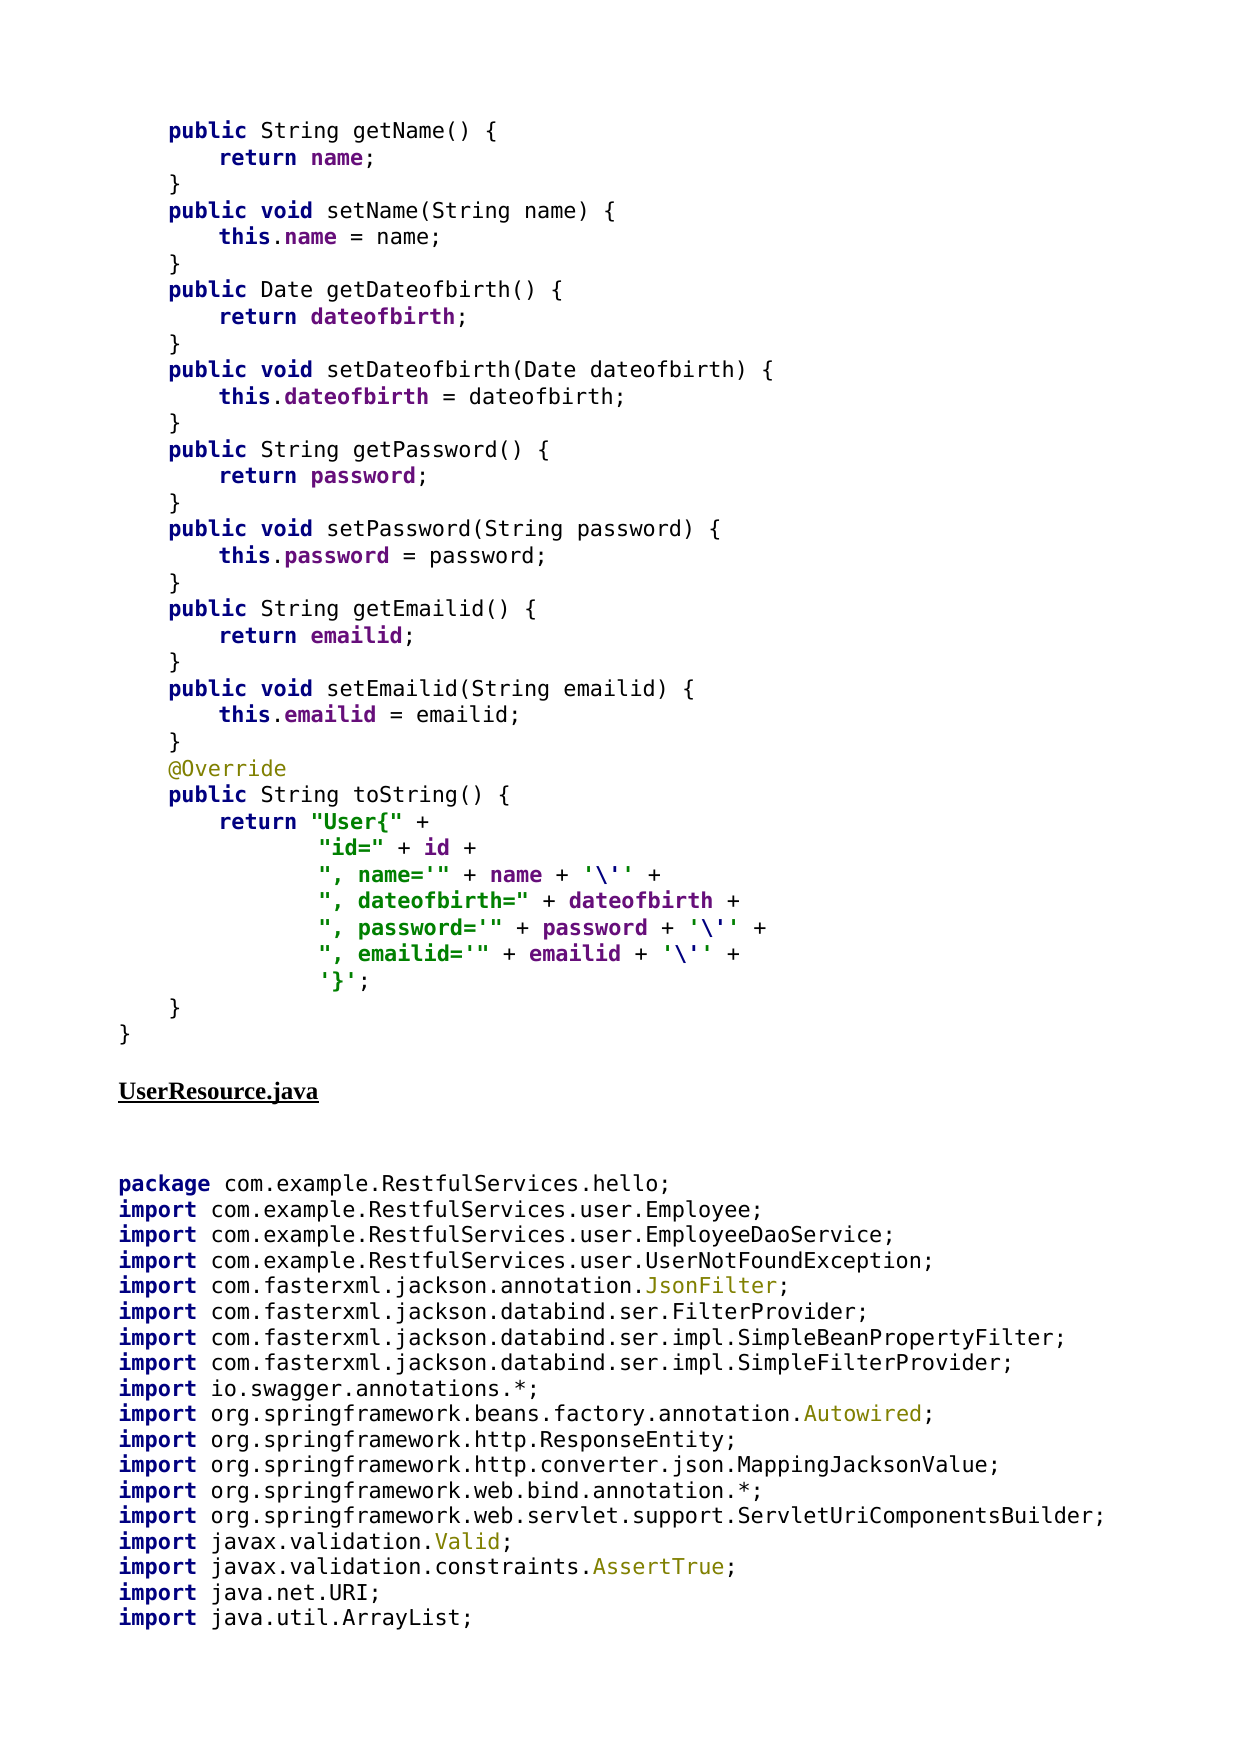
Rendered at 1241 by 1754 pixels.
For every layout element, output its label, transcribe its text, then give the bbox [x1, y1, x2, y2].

text } [118, 171, 1122, 198]
text public String getEmailid() { [118, 596, 1122, 623]
text ", name='" + name + '\'' + [118, 862, 1122, 888]
text } [118, 729, 1122, 756]
text import com.fasterxml.jackson.databind.ser.FilterProvider; [118, 1299, 1122, 1324]
text import javax.validation.Valid; [118, 1529, 1122, 1554]
text this.password = password; [118, 543, 1122, 570]
text public String getName() { [118, 118, 1122, 145]
text } [118, 410, 1122, 437]
text package com.example.RestfulServices.hello; [118, 1171, 1122, 1197]
text import org.springframework.web.servlet.support.ServletUriComponentsBuilder; [118, 1503, 1122, 1529]
text this.dateofbirth = dateofbirth; [118, 384, 1122, 410]
text import javax.validation.constraints.AssertTrue; [118, 1554, 1122, 1580]
text import java.util.ArrayList; [118, 1605, 1122, 1631]
text ", dateofbirth=" + dateofbirth + [118, 888, 1122, 915]
text ", password='" + password + '\'' + [118, 915, 1122, 942]
text public String toString() { [118, 782, 1122, 809]
text return name; [118, 145, 1122, 171]
text } [118, 490, 1122, 517]
text public String getPassword() { [118, 437, 1122, 463]
text import org.springframework.beans.factory.annotation.Autowired; [118, 1401, 1122, 1427]
text import com.fasterxml.jackson.databind.ser.impl.SimpleBeanPropertyFilter; [118, 1324, 1122, 1350]
text import org.springframework.http.converter.json.MappingJacksonValue; [118, 1452, 1122, 1478]
text } [118, 995, 1122, 1021]
text import io.swagger.annotations.*; [118, 1376, 1122, 1401]
text return emailid; [118, 623, 1122, 649]
text import com.example.RestfulServices.user.Employee; [118, 1197, 1122, 1222]
text return password; [118, 463, 1122, 490]
text import com.fasterxml.jackson.annotation.JsonFilter; [118, 1273, 1122, 1299]
text } [118, 1021, 1122, 1047]
text '}'; [118, 968, 1122, 995]
text import org.springframework.web.bind.annotation.*; [118, 1478, 1122, 1503]
text "id=" + id + [118, 835, 1122, 862]
text return "User{" + [118, 809, 1122, 835]
text import com.fasterxml.jackson.databind.ser.impl.SimpleFilterProvider; [118, 1350, 1122, 1376]
text import com.example.RestfulServices.user.UserNotFoundException; [118, 1248, 1122, 1273]
text @Override [118, 756, 1122, 782]
text } [118, 570, 1122, 596]
text ", emailid='" + emailid + '\'' + [118, 942, 1122, 968]
text import java.net.URI; [118, 1580, 1122, 1605]
text public void setDateofbirth(Date dateofbirth) { [118, 357, 1122, 384]
text public void setPassword(String password) { [118, 517, 1122, 543]
text public void setName(String name) { [118, 198, 1122, 224]
text } [118, 251, 1122, 277]
text return dateofbirth; [118, 304, 1122, 331]
text this.emailid = emailid; [118, 702, 1122, 729]
text } [118, 331, 1122, 357]
text } [118, 649, 1122, 676]
text this.name = name; [118, 224, 1122, 251]
text import org.springframework.http.ResponseEntity; [118, 1427, 1122, 1452]
text import com.example.RestfulServices.user.EmployeeDaoService; [118, 1222, 1122, 1248]
text public Date getDateofbirth() { [118, 277, 1122, 304]
text UserResource.java [118, 1076, 1122, 1105]
text public void setEmailid(String emailid) { [118, 676, 1122, 702]
